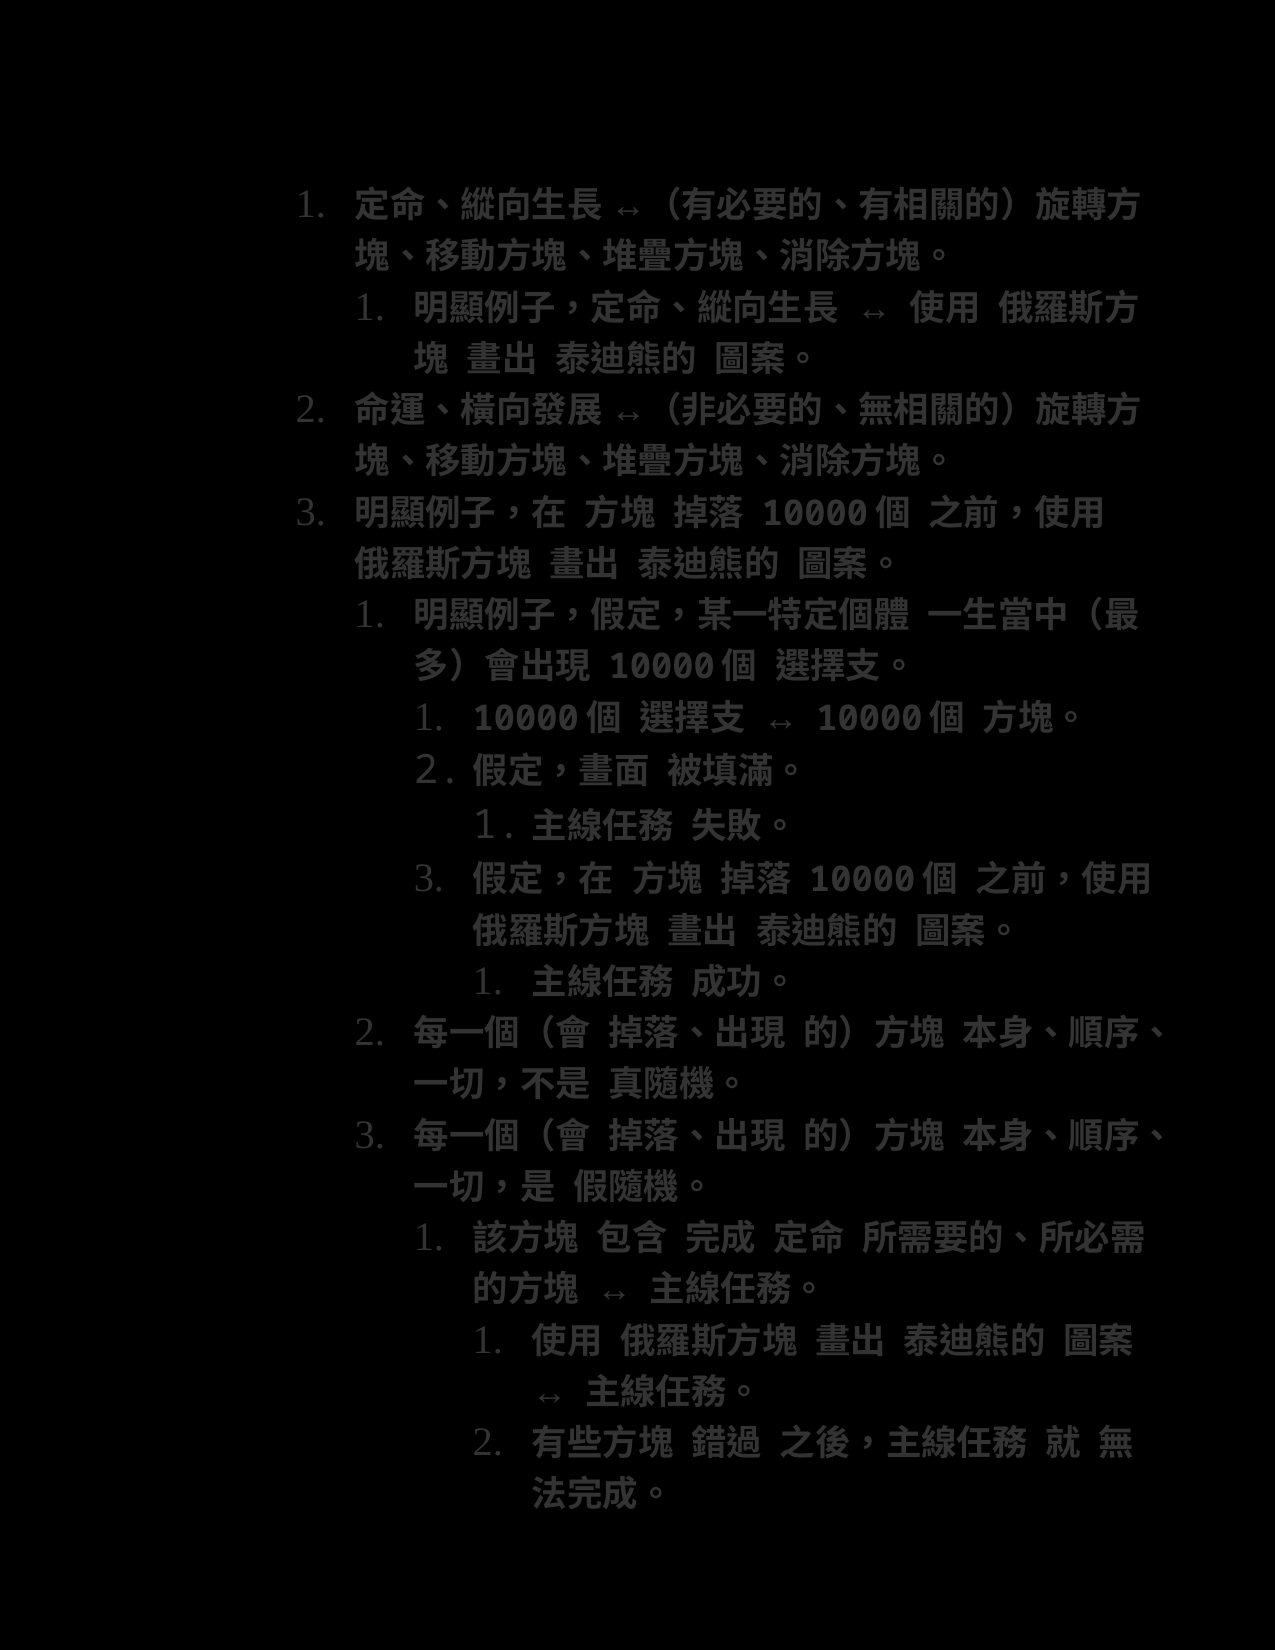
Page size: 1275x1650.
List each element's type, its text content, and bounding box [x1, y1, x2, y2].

list 主線任務 成功。 [472, 953, 1157, 1004]
list 有些方塊 錯過 之後，主線任務 就 無法完成。 [472, 1414, 1157, 1517]
list 明顯例子，定命、縱向生長 ↔ 使用 俄羅斯方塊 畫出 泰迪熊的 圖案。 [354, 279, 1157, 381]
list 假定，在 方塊 掉落 10000個 之前，使用 俄羅斯方塊 畫出 泰迪熊的 圖案。 [413, 851, 1157, 953]
list 該方塊 包含 完成 定命 所需要的、所必需的方塊 ↔ 主線任務。 [413, 1209, 1157, 1312]
list 每一個（會 掉落、出現 的）方塊 本身、順序、一切，不是 真隨機。 [354, 1004, 1157, 1107]
list 主線任務 失敗。 [472, 796, 1157, 851]
list 10000個 選擇支 ↔ 10000個 方塊。 [413, 689, 1157, 740]
list 明顯例子，在 方塊 掉落 10000個 之前，使用 俄羅斯方塊 畫出 泰迪熊的 圖案。 [295, 484, 1157, 586]
list 命運、橫向發展 ↔（非必要的、無相關的）旋轉方塊、移動方塊、堆疊方塊、消除方塊。 [295, 381, 1157, 484]
list 每一個（會 掉落、出現 的）方塊 本身、順序、一切，是 假隨機。 [354, 1107, 1157, 1209]
list 假定，畫面 被填滿。 [413, 740, 1157, 796]
list 使用 俄羅斯方塊 畫出 泰迪熊的 圖案 ↔ 主線任務。 [472, 1312, 1157, 1414]
list 定命、縱向生長 ↔（有必要的、有相關的）旋轉方塊、移動方塊、堆疊方塊、消除方塊。 [295, 176, 1157, 279]
list 明顯例子，假定，某一特定個體 一生當中（最多）會出現 10000個 選擇支。 [354, 586, 1157, 689]
